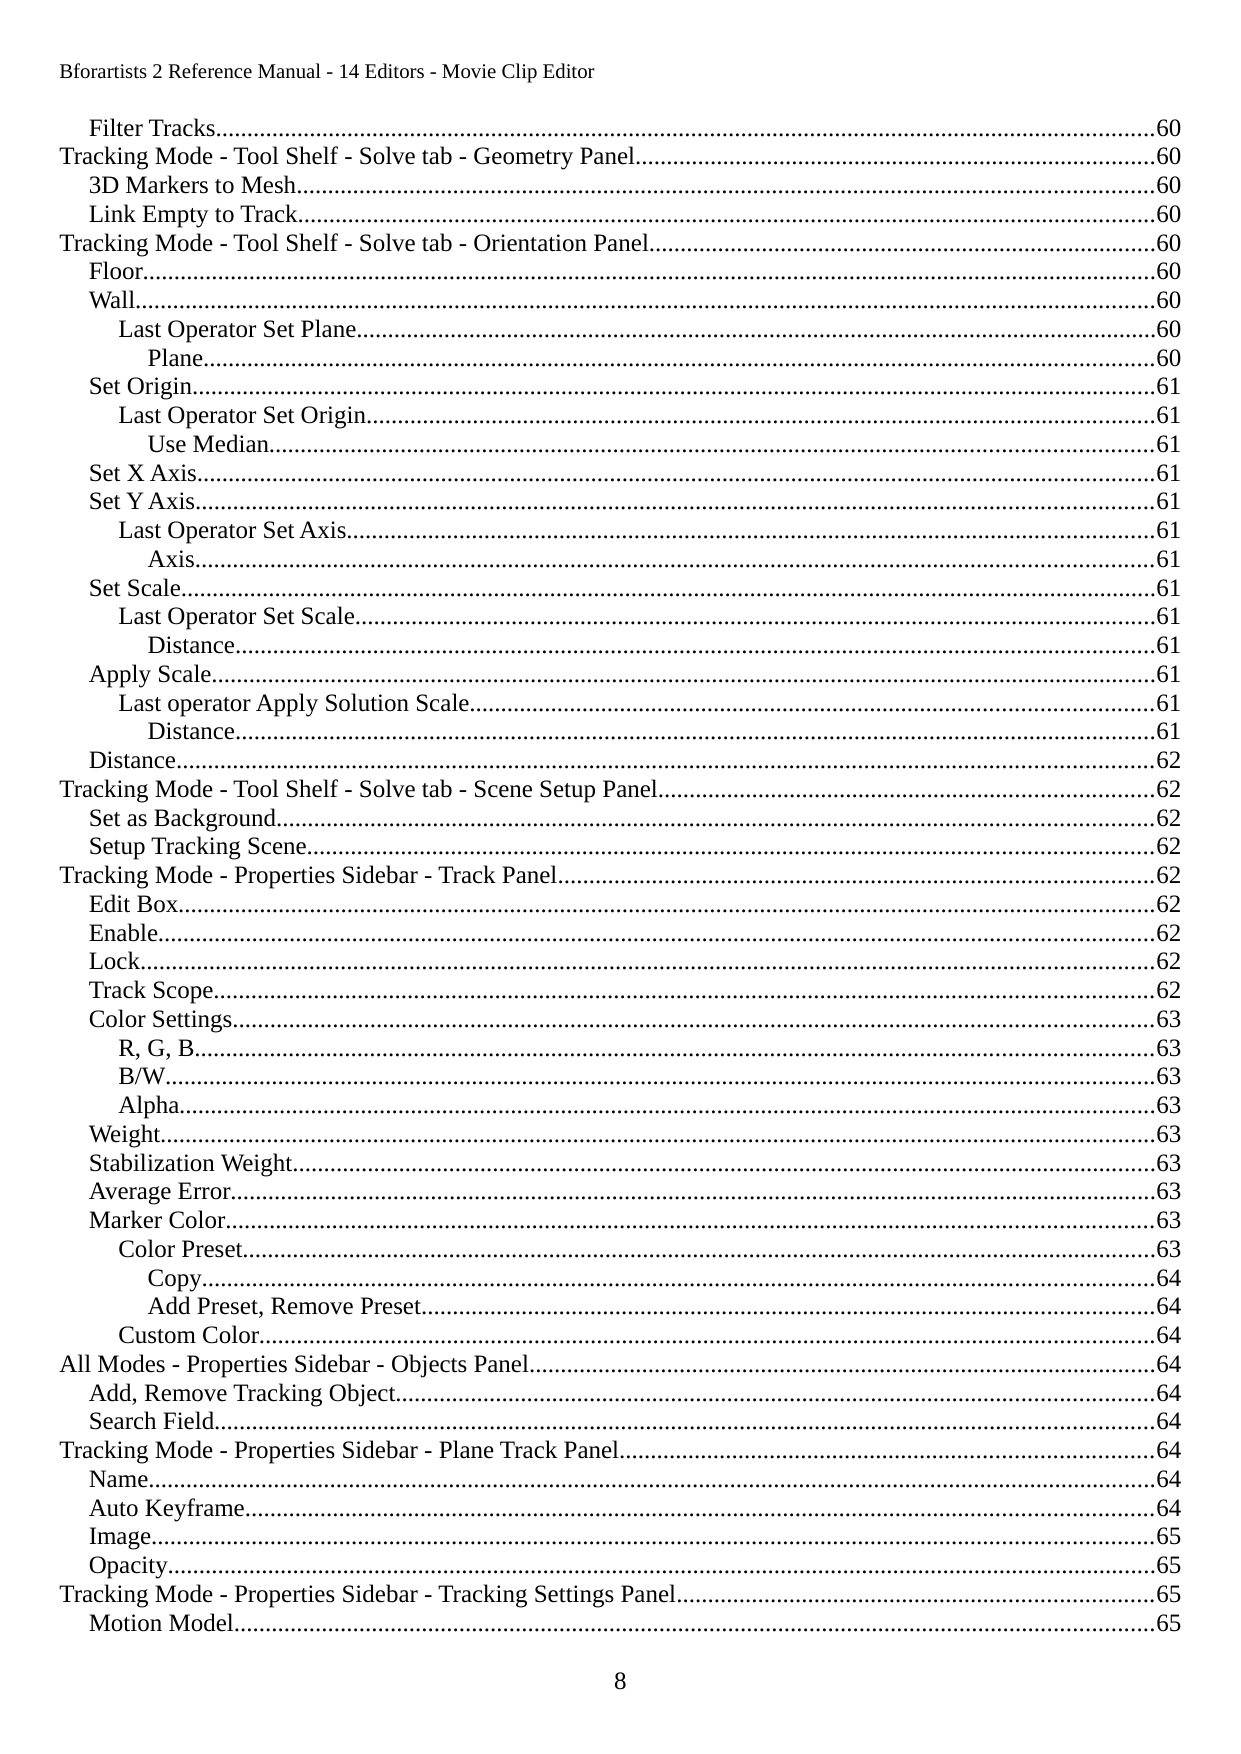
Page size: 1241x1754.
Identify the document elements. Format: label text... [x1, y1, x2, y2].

text Set as Background 62 [88, 803, 1181, 831]
text Last Operator Set Origin 61 [118, 400, 1181, 429]
text Add, Remove Tracking Object 64 [88, 1378, 1181, 1406]
text Link Empty to Track 60 [88, 199, 1181, 228]
text Edit Box 62 [88, 889, 1181, 918]
text Enable 62 [88, 918, 1181, 946]
text Last Operator Set Scale 61 [118, 601, 1181, 630]
text Search Field 64 [88, 1406, 1181, 1435]
text Opacity 65 [88, 1550, 1181, 1579]
text Floor 60 [88, 256, 1181, 285]
text Apply Scale 61 [88, 659, 1181, 688]
text Filter Tracks 60 [88, 113, 1181, 141]
text Color Settings 63 [88, 1004, 1181, 1033]
text Last Operator Set Plane 60 [118, 314, 1181, 343]
text Set X Axis 61 [88, 458, 1181, 486]
text Name 64 [88, 1464, 1181, 1493]
text Track Scope 62 [88, 975, 1181, 1004]
text All Modes - Properties Sidebar - Objects Panel 64 [59, 1349, 1181, 1378]
text Last operator Apply Solution Scale 61 [118, 688, 1181, 716]
text Tracking Mode - Properties Sidebar - Tracking Settings Panel 65 [59, 1579, 1181, 1608]
text Tracking Mode - Tool Shelf - Solve tab - Orientation Panel 60 [59, 228, 1181, 256]
text Set Origin 61 [88, 371, 1181, 400]
text Image 65 [88, 1521, 1181, 1550]
text Color Preset 63 [118, 1234, 1181, 1263]
text Average Error 63 [88, 1176, 1181, 1205]
text Stabilization Weight 63 [88, 1148, 1181, 1176]
text B/W 63 [118, 1061, 1181, 1090]
text Motion Model 65 [88, 1608, 1181, 1636]
text Wall 60 [88, 285, 1181, 314]
text Tracking Mode - Properties Sidebar - Plane Track Panel 64 [59, 1435, 1181, 1464]
text Alpha 63 [118, 1090, 1181, 1119]
text Axis 61 [147, 544, 1181, 573]
text Set Y Axis 61 [88, 486, 1181, 515]
text Marker Color 63 [88, 1205, 1181, 1234]
text Use Median 61 [147, 429, 1181, 458]
text Last Operator Set Axis 61 [118, 515, 1181, 544]
text Add Preset, Remove Preset 64 [147, 1291, 1181, 1320]
text Set Scale 61 [88, 573, 1181, 601]
text Distance 61 [147, 630, 1181, 659]
text Auto Keyframe 64 [88, 1493, 1181, 1521]
text Tracking Mode - Properties Sidebar - Track Panel 62 [59, 860, 1181, 889]
text Distance 62 [88, 745, 1181, 774]
text Lock 62 [88, 946, 1181, 975]
text Weight 63 [88, 1119, 1181, 1148]
text R, G, B 63 [118, 1033, 1181, 1061]
text 3D Markers to Mesh 60 [88, 170, 1181, 199]
text Tracking Mode - Tool Shelf - Solve tab - Geometry Panel 60 [59, 141, 1181, 170]
text Setup Tracking Scene 62 [88, 831, 1181, 860]
text Tracking Mode - Tool Shelf - Solve tab - Scene Setup Panel 62 [59, 774, 1181, 803]
text Copy 64 [147, 1263, 1181, 1291]
text Custom Color 64 [118, 1320, 1181, 1349]
text Plane 60 [147, 343, 1181, 371]
text Distance 61 [147, 716, 1181, 745]
